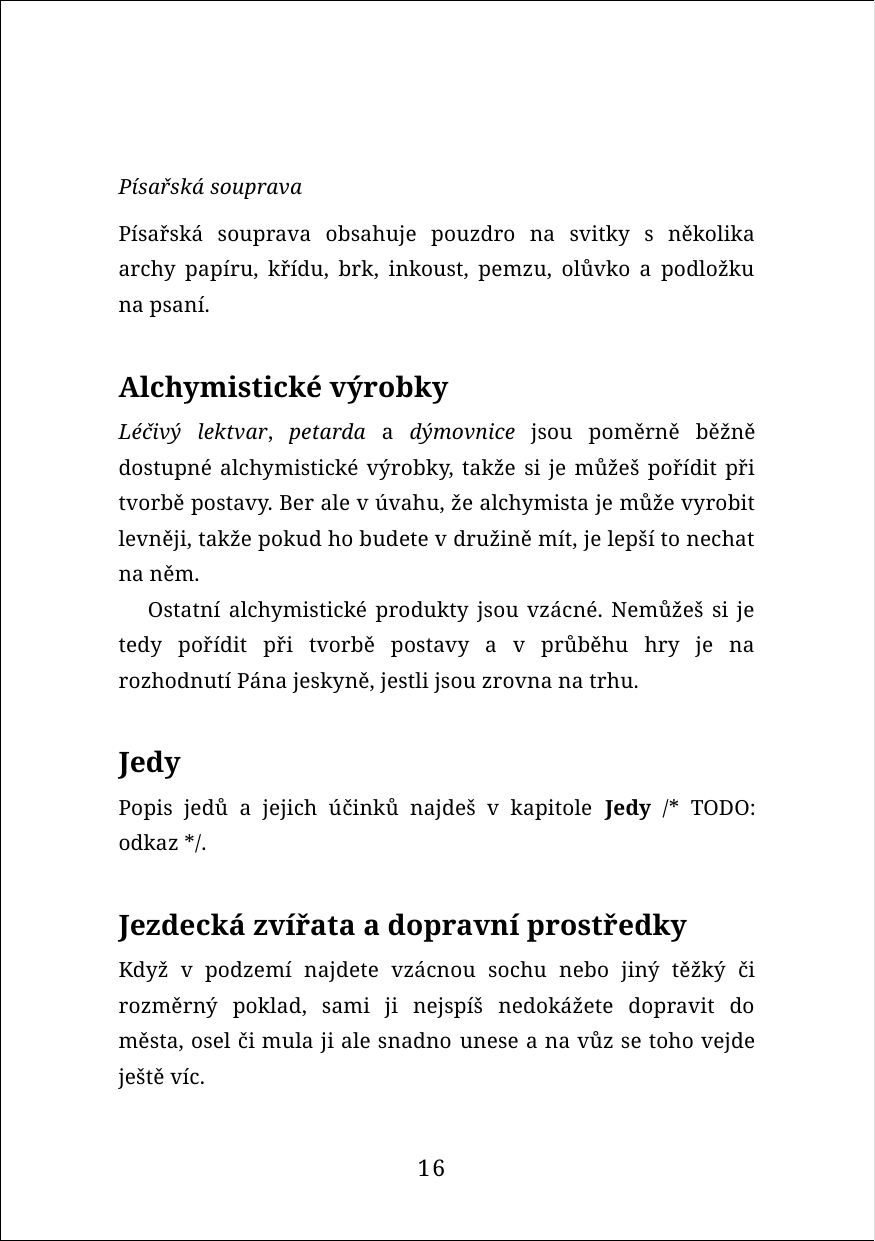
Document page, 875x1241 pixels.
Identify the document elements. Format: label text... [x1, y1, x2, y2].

subtitle Alchymistické výrobky [118, 367, 756, 405]
subtitle Jedy [118, 743, 756, 781]
text Popis jedů a jejich účinků najdeš v kapitole Jedy /* TODO: odkaz */. [118, 793, 756, 857]
text Písařská souprava obsahuje pouzdro na svitky s několika archy papíru, křídu, brk, inkoust, pemzu, olůvko a podložku na psaní. [118, 219, 756, 318]
text Když v podzemí najdete vzácnou sochu nebo jiný těžký či rozměrný poklad, sami ji nejspíš nedokážete dopravit do města, osel či mula ji ale snadno unese a na vůz se toho vejde ještě víc. [118, 955, 756, 1090]
text Písařská souprava [118, 172, 756, 200]
text Léčivý lektvar, petarda a dýmovnice jsou poměrně běžně dostupné alchymistické výrobky, takže si je můžeš pořídit při tvorbě postavy. Ber ale v úvahu, že alchymista je může vyrobit levněji, takže pokud ho budete v družině mít, je lepší to nechat na něm. Ostatní alchymistické produkty jsou vzácné. Nemůžeš si je tedy pořídit při tvorbě postavy a v průběhu hry je na rozhodnutí Pána jeskyně, jestli jsou zrovna na trhu. [118, 417, 756, 694]
subtitle Jezdecká zvířata a dopravní prostředky [118, 905, 756, 943]
